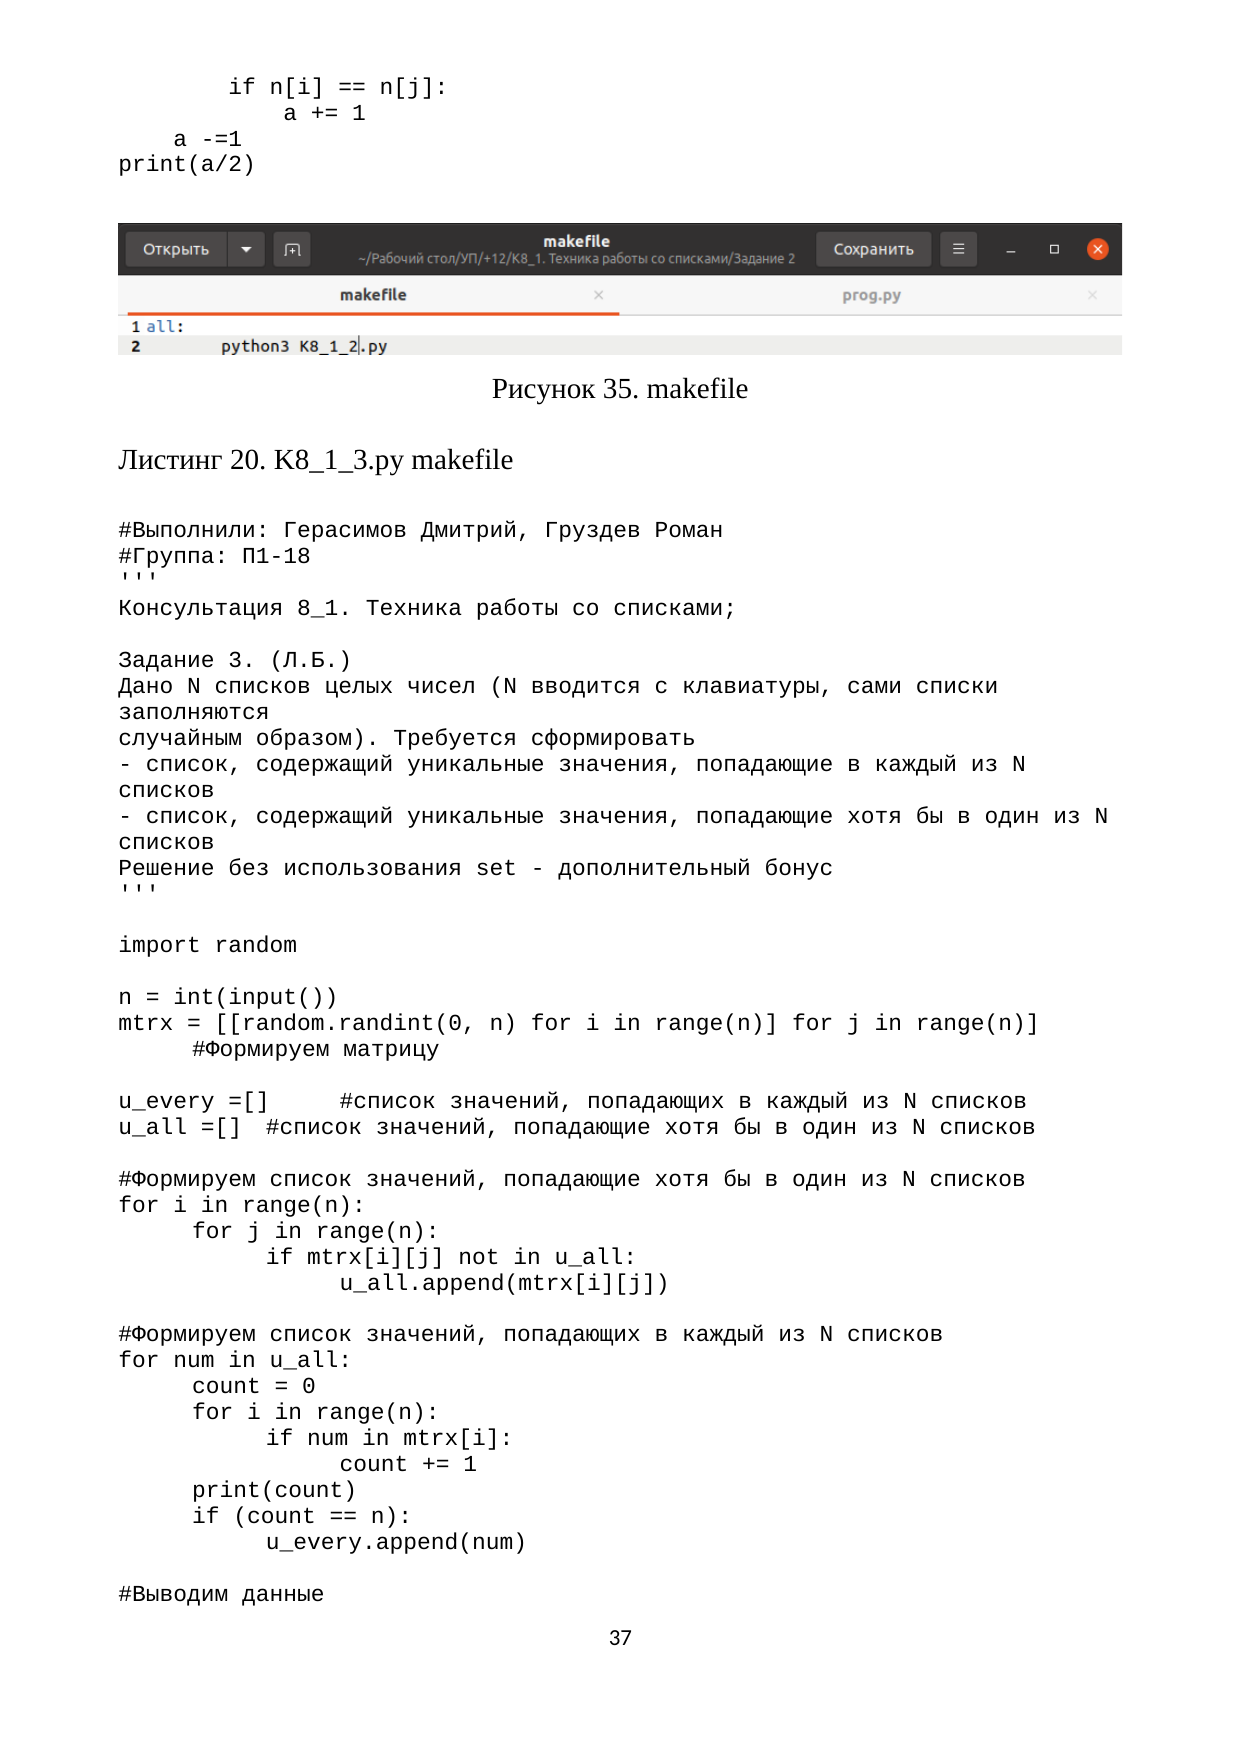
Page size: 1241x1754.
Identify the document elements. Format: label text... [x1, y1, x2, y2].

text print(count) [118, 1478, 1122, 1504]
text Консультация 8_1. Техника работы со списками; [118, 597, 1122, 622]
text - список, содержащий уникальные значения, попадающие в каждый из N списков [118, 752, 1122, 804]
text u_all.append(mtrx[i][j]) [118, 1271, 1122, 1297]
text a -=1 [118, 127, 1122, 153]
text print(a/2) [118, 153, 1122, 179]
text n = int(input()) [118, 986, 1122, 1012]
text Дано N списков целых чисел (N вводится с клавиатуры, сами списки заполняются [118, 674, 1122, 726]
text #Формируем список значений, попадающих в каждый из N списков [118, 1323, 1122, 1349]
text случайным образом). Требуется сформировать [118, 726, 1122, 752]
text mtrx = [[random.randint(0, n) for i in range(n)] for j in range(n)] #Формируем матрицу [118, 1012, 1122, 1063]
text count += 1 [118, 1452, 1122, 1478]
text Решение без использования set - дополнительный бонус [118, 856, 1122, 882]
text for i in range(n): [118, 1193, 1122, 1219]
text if (count == n): [118, 1504, 1122, 1530]
text u_every =[] #список значений, попадающих в каждый из N списков [118, 1089, 1122, 1115]
text for num in u_all: [118, 1349, 1122, 1375]
text if num in mtrx[i]: [118, 1427, 1122, 1452]
text ''' [118, 882, 1122, 908]
text if n[i] == n[j]: [118, 75, 1122, 101]
text #Формируем список значений, попадающие хотя бы в один из N списков [118, 1167, 1122, 1193]
text import random [118, 934, 1122, 960]
text u_every.append(num) [118, 1530, 1122, 1556]
text ''' [118, 571, 1122, 597]
text a += 1 [118, 101, 1122, 127]
text for i in range(n): [118, 1401, 1122, 1427]
text Листинг 20. K8_1_3.py makefile [118, 442, 1122, 476]
text #Группа: П1-18 [118, 545, 1122, 571]
text for j in range(n): [118, 1219, 1122, 1245]
picture [118, 223, 1123, 355]
text - список, содержащий уникальные значения, попадающие хотя бы в один из N списков [118, 804, 1122, 856]
text count = 0 [118, 1375, 1122, 1401]
text #Выводим данные [118, 1582, 1122, 1608]
text if mtrx[i][j] not in u_all: [118, 1245, 1122, 1271]
text #Выполнили: Герасимов Дмитрий, Груздев Роман [118, 519, 1122, 545]
text [118, 207, 1122, 223]
text Задание 3. (Л.Б.) [118, 648, 1122, 674]
text Рисунок 35. makefile [118, 355, 1122, 405]
text u_all =[] #список значений, попадающие хотя бы в один из N списков [118, 1115, 1122, 1141]
